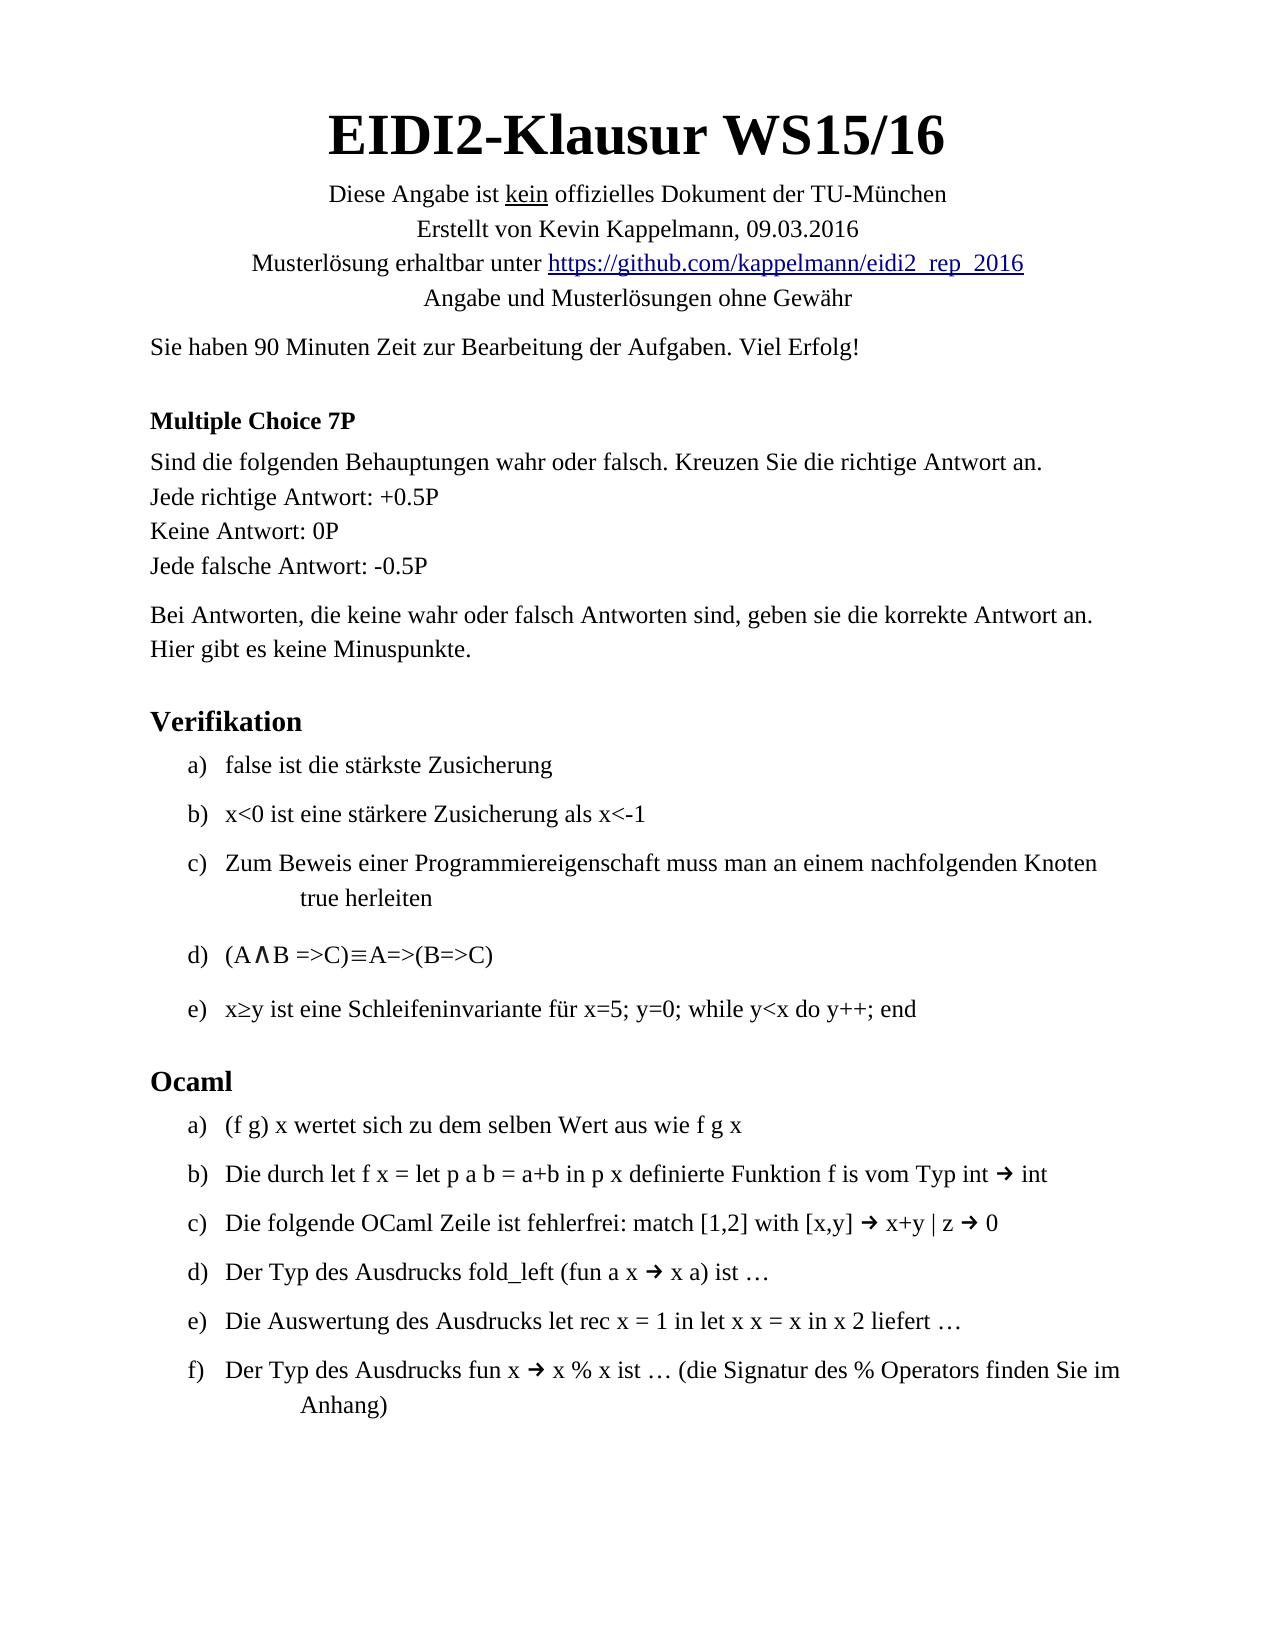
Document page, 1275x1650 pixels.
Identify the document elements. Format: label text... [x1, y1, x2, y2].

text Sind die folgenden Behauptungen wahr oder falsch. Kreuzen Sie die richtige Antwort an. Jede richtige Antwort: +0.5P Keine Antwort: 0P Jede falsche Antwort: -0.5P [150, 447, 1125, 579]
text Verifikation [150, 704, 1125, 738]
text Multiple Choice 7P [150, 406, 1125, 435]
text Bei Antworten, die keine wahr oder falsch Antworten sind, geben sie die korrekte Antwort an. Hier gibt es keine Minuspunkte. [150, 600, 1125, 663]
text EIDI2-Klausur WS15/16 [150, 100, 1125, 167]
list (A∧B =>C)≡A=>(B=>C) [187, 932, 1125, 972]
text Diese Angabe ist kein offizielles Dokument der TU-München Erstellt von Kevin Kappelmann, 09.03.2016 Musterlösung erhaltbar unter https://github.com/kappelmann/eidi2_rep_2016 Angabe und Musterlösungen ohne Gewähr [150, 179, 1125, 312]
list false ist die stärkste Zusicherung [187, 750, 1125, 779]
list Die folgende OCaml Zeile ist fehlerfrei: match [1,2] with [x,y] → x+y | z → 0 [187, 1208, 1125, 1237]
list x≥y ist eine Schleifeninvariante für x=5; y=0; while y<x do y++; end [187, 994, 1125, 1023]
list (f g) x wertet sich zu dem selben Wert aus wie f g x [187, 1110, 1125, 1139]
list Der Typ des Ausdrucks fold_left (fun a x → x a) ist … [187, 1257, 1125, 1286]
list Die Auswertung des Ausdrucks let rec x = 1 in let x x = x in x 2 liefert … [187, 1306, 1125, 1335]
list Der Typ des Ausdrucks fun x → x % x ist … (die Signatur des % Operators finden Sie im Anhang) [187, 1355, 1125, 1419]
list Zum Beweis einer Programmiereigenschaft muss man an einem nachfolgenden Knoten true herleiten [187, 848, 1125, 912]
list Die durch let f x = let p a b = a+b in p x definierte Funktion f is vom Typ int → int [187, 1159, 1125, 1188]
text Sie haben 90 Minuten Zeit zur Bearbeitung der Aufgaben. Viel Erfolg! [150, 332, 1125, 361]
text Ocaml [150, 1064, 1125, 1098]
list x<0 ist eine stärkere Zusicherung als x<-1 [187, 799, 1125, 828]
